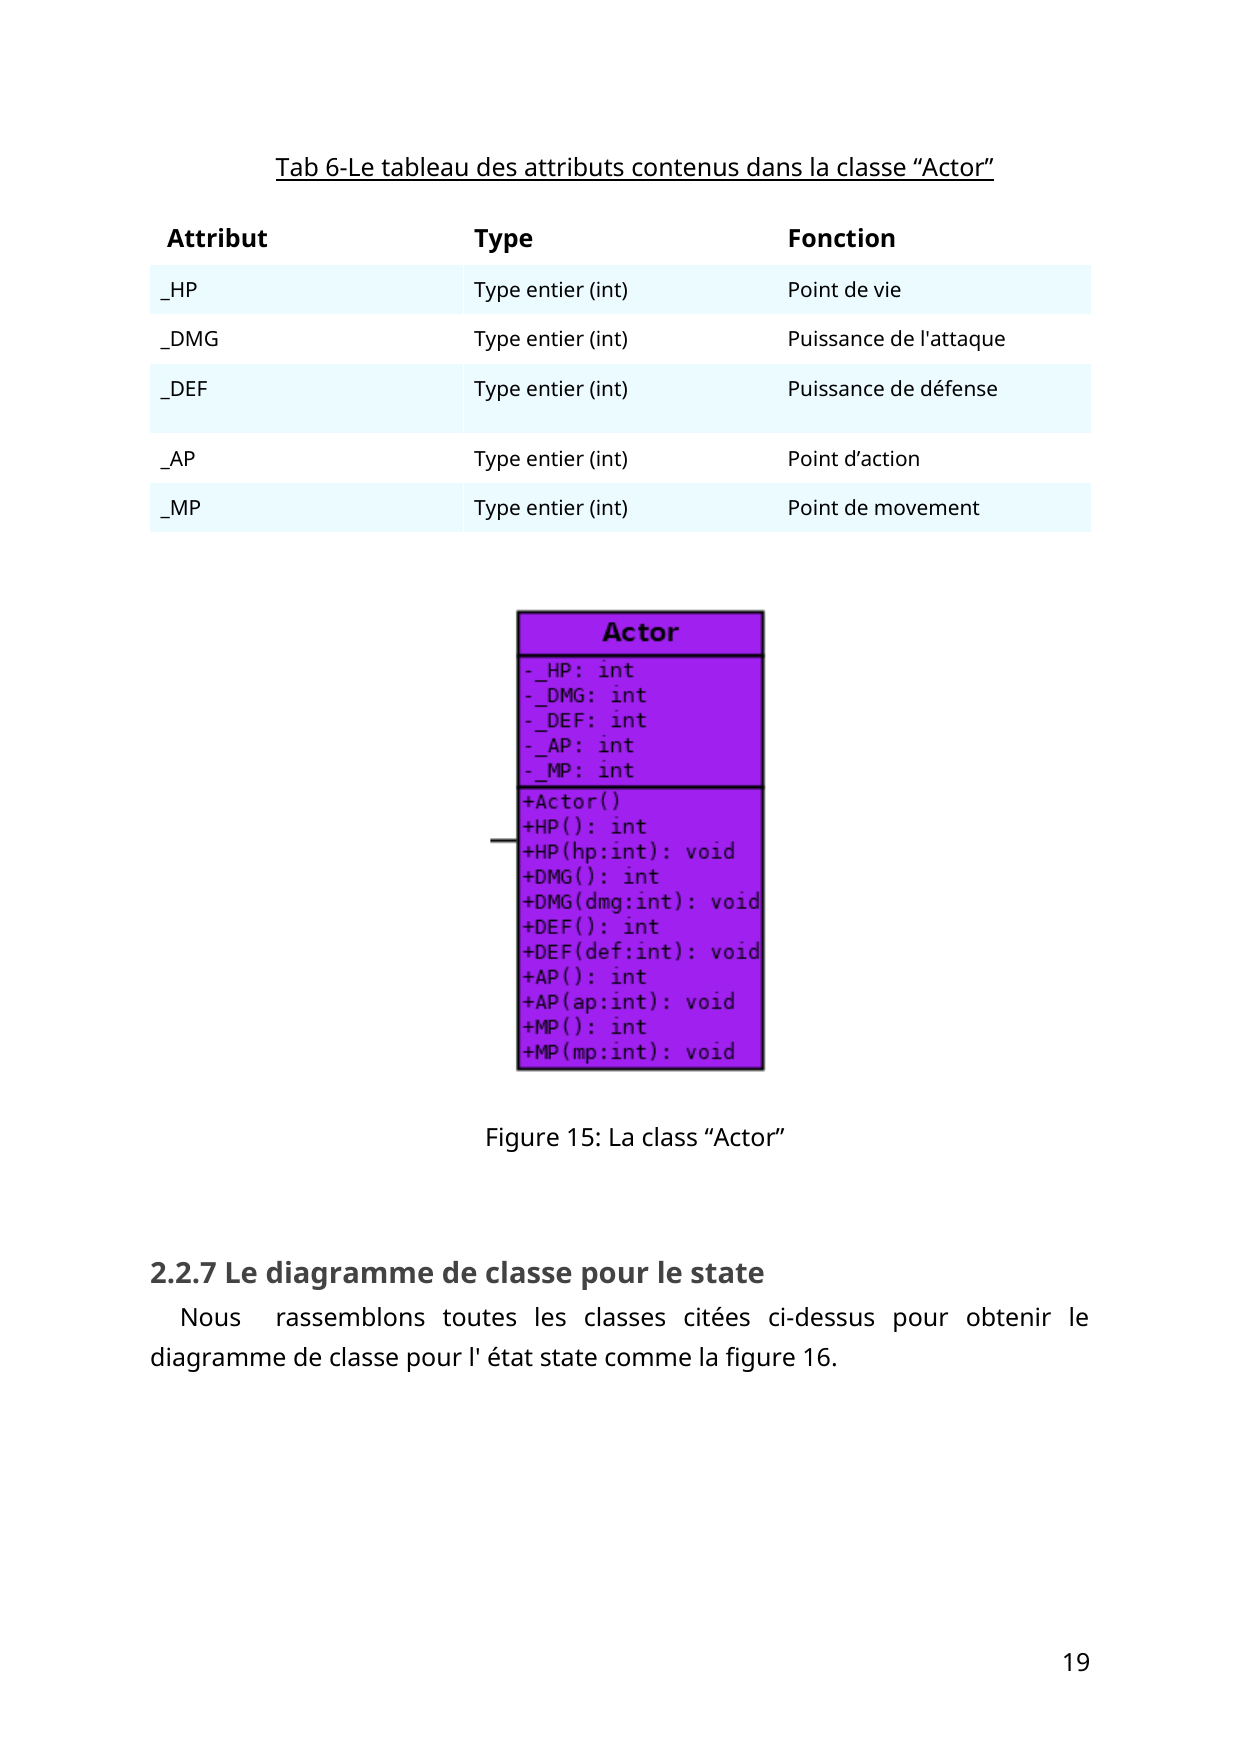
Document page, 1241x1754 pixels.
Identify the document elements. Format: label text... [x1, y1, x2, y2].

picture [490, 592, 780, 1094]
table_cell Puissance de l'attaque [777, 314, 1091, 363]
table_cell Type entier (int) [464, 483, 777, 532]
text Tab 6-Le tableau des attributs contenus dans la classe “Actor” [150, 150, 1090, 184]
table_header Fonction [777, 210, 1091, 265]
table_cell Puissance de défense [777, 364, 1091, 433]
table_cell Type entier (int) [464, 434, 777, 483]
table_header Type [464, 210, 777, 265]
table_cell _MP [150, 483, 463, 532]
table_cell Point d’action [777, 434, 1091, 483]
subtitle 2.2.7 Le diagramme de classe pour le state [150, 1252, 1090, 1292]
table_cell _DEF [150, 364, 463, 433]
table_cell Point de movement [777, 483, 1091, 532]
table_cell _HP [150, 265, 463, 314]
table_cell Type entier (int) [464, 265, 777, 314]
text Figure 15: La class “Actor” [150, 1119, 1090, 1154]
table_cell _AP [150, 434, 463, 483]
text Nous rassemblons toutes les classes citées ci-dessus pour obtenir le diagramme de classe pour l' état state comme la figure 16. [150, 1300, 1090, 1373]
table_cell Type entier (int) [464, 314, 777, 363]
table_cell Point de vie [777, 265, 1091, 314]
table_cell Type entier (int) [464, 364, 777, 433]
table_header Attribut [150, 210, 463, 265]
table_cell _DMG [150, 314, 463, 363]
